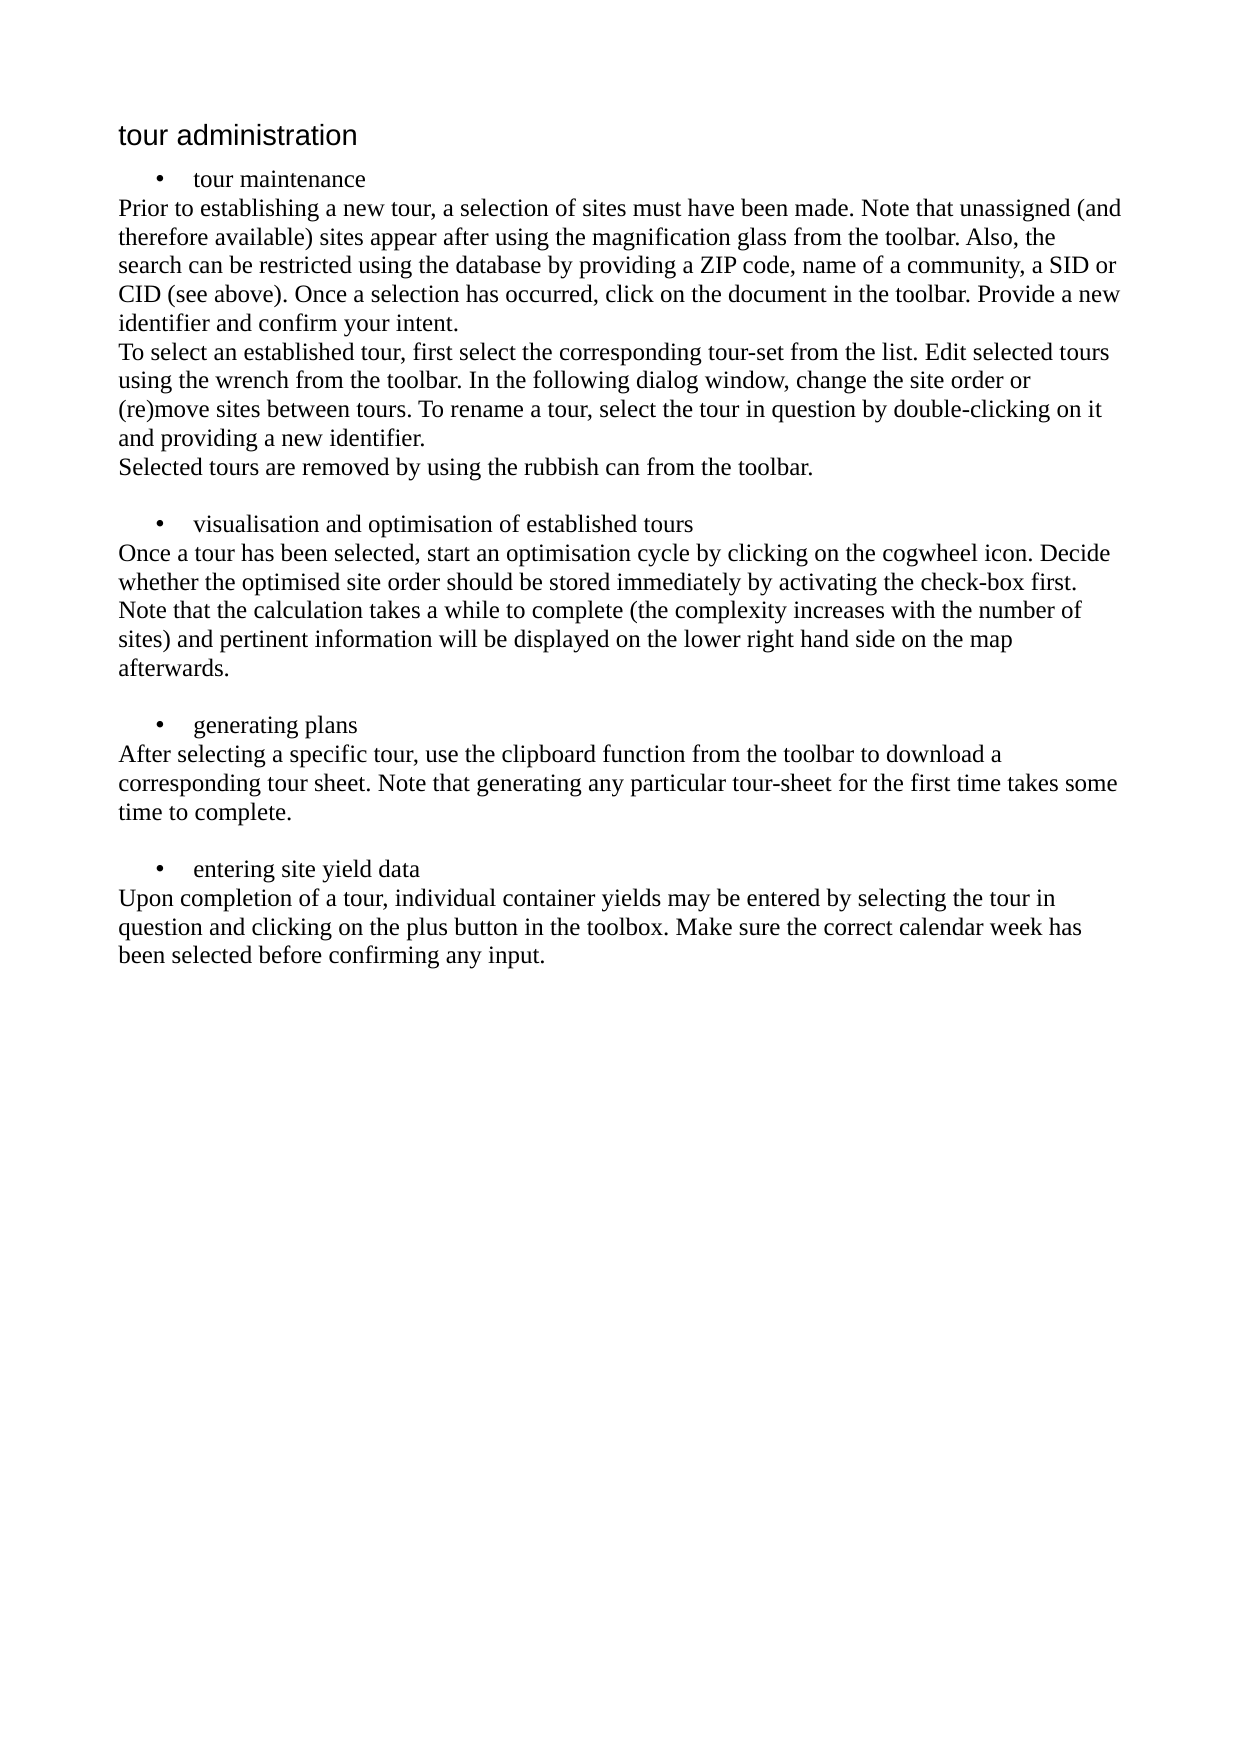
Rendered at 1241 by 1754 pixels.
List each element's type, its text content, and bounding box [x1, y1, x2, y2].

text To select an established tour, first select the corresponding tour-set from the list. Edit selected tours using the wrench from the toolbar. In the following dialog window, change the site order or (re)move sites between tours. To rename a tour, select the tour in question by double-clicking on it and providing a new identifier. [118, 337, 1122, 452]
text Selected tours are removed by using the rubbish can from the toolbar. [118, 452, 1122, 480]
text Upon completion of a tour, individual container yields may be entered by selecting the tour in question and clicking on the plus button in the toolbox. Make sure the correct calendar week has been selected before confirming any input. [118, 883, 1122, 969]
subtitle tour administration [118, 118, 1122, 152]
list entering site yield data [156, 854, 1122, 883]
text Once a tour has been selected, start an optimisation cycle by clicking on the cogwheel icon. Decide whether the optimised site order should be stored immediately by activating the check-box first. Note that the calculation takes a while to complete (the complexity increases with the number of sites) and pertinent information will be displayed on the lower right hand side on the map afterwards. [118, 538, 1122, 682]
list tour maintenance [156, 164, 1122, 193]
list generating plans [156, 710, 1122, 739]
text Prior to establishing a new tour, a selection of sites must have been made. Note that unassigned (and therefore available) sites appear after using the magnification glass from the toolbar. Also, the search can be restricted using the database by providing a ZIP code, name of a community, a SID or CID (see above). Once a selection has occurred, click on the document in the toolbar. Provide a new identifier and confirm your intent. [118, 193, 1122, 337]
text After selecting a specific tour, use the clipboard function from the toolbar to download a corresponding tour sheet. Note that generating any particular tour-sheet for the first time takes some time to complete. [118, 739, 1122, 825]
list visualisation and optimisation of established tours [156, 509, 1122, 538]
